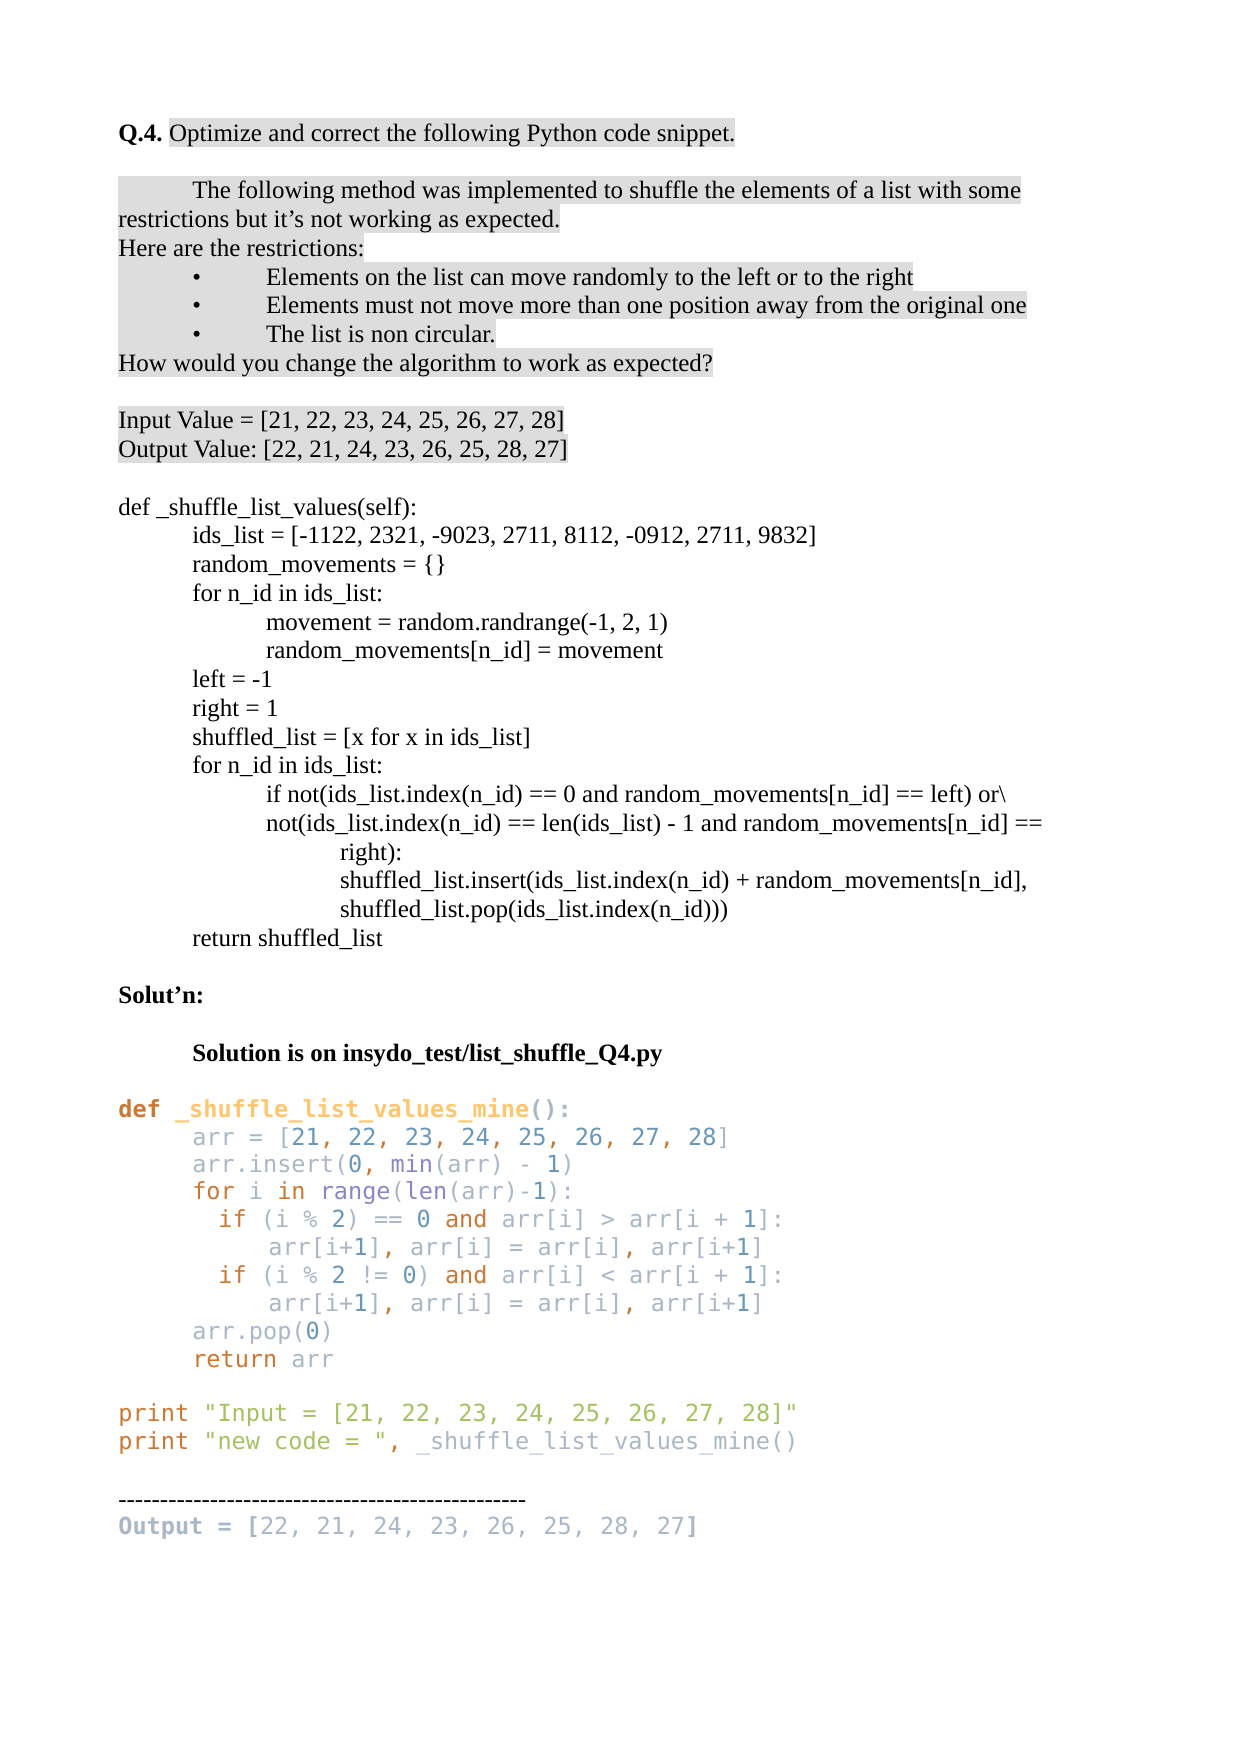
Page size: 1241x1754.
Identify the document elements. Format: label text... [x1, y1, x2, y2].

text print "new code = ", _shuffle_list_values_mine() [118, 1427, 1122, 1455]
text return shuffled_list [118, 923, 1122, 952]
text if not(ids_list.index(n_id) == 0 and random_movements[n_id] == left) or\ [118, 779, 1122, 808]
text restrictions but it’s not working as expected. [118, 204, 1122, 233]
text right): [118, 837, 1122, 866]
text right = 1 [118, 693, 1122, 722]
text The following method was implemented to shuffle the elements of a list with some [118, 176, 1122, 204]
text arr[i+1], arr[i] = arr[i], arr[i+1] [118, 1289, 1122, 1318]
text if (i % 2 != 0) and arr[i] < arr[i + 1]: [118, 1261, 1122, 1289]
text arr = [21, 22, 23, 24, 25, 26, 27, 28] [118, 1123, 1122, 1150]
text for n_id in ids_list: [118, 578, 1122, 607]
text random_movements = {} [118, 549, 1122, 578]
text arr.insert(0, min(arr) - 1) [118, 1150, 1122, 1178]
text for n_id in ids_list: [118, 751, 1122, 779]
text Q.4. Optimize and correct the following Python code snippet. [118, 118, 1122, 147]
text def _shuffle_list_values(self): [118, 492, 1122, 521]
text arr.pop(0) [118, 1318, 1122, 1345]
text ids_list = [-1122, 2321, -9023, 2711, 8112, -0912, 2711, 9832] [118, 521, 1122, 549]
text shuffled_list.insert(ids_list.index(n_id) + random_movements[n_id], [118, 866, 1122, 894]
text Solution is on insydo_test/list_shuffle_Q4.py [118, 1038, 1122, 1067]
text arr[i+1], arr[i] = arr[i], arr[i+1] [118, 1233, 1122, 1261]
text print "Input = [21, 22, 23, 24, 25, 26, 27, 28]" [118, 1400, 1122, 1427]
text Output = [22, 21, 24, 23, 26, 25, 28, 27] [118, 1513, 1122, 1540]
text • Elements must not move more than one position away from the original one [118, 291, 1122, 319]
text ------------------------------------------------- [118, 1484, 1122, 1513]
text return arr [118, 1345, 1122, 1372]
text shuffled_list = [x for x in ids_list] [118, 722, 1122, 751]
text Solut’n: [118, 981, 1122, 1009]
text shuffled_list.pop(ids_list.index(n_id))) [118, 894, 1122, 923]
text Output Value: [22, 21, 24, 23, 26, 25, 28, 27] [118, 434, 1122, 463]
text left = -1 [118, 664, 1122, 693]
text movement = random.randrange(-1, 2, 1) [118, 607, 1122, 636]
text for i in range(len(arr)-1): [118, 1178, 1122, 1205]
text • The list is non circular. [118, 319, 1122, 348]
text def _shuffle_list_values_mine(): [118, 1096, 1122, 1123]
text not(ids_list.index(n_id) == len(ids_list) - 1 and random_movements[n_id] == [118, 808, 1122, 837]
text How would you change the algorithm to work as expected? [118, 348, 1122, 377]
text Input Value = [21, 22, 23, 24, 25, 26, 27, 28] [118, 406, 1122, 434]
text • Elements on the list can move randomly to the left or to the right [118, 262, 1122, 291]
text if (i % 2) == 0 and arr[i] > arr[i + 1]: [118, 1205, 1122, 1233]
text Here are the restrictions: [118, 233, 1122, 262]
text random_movements[n_id] = movement [118, 636, 1122, 664]
